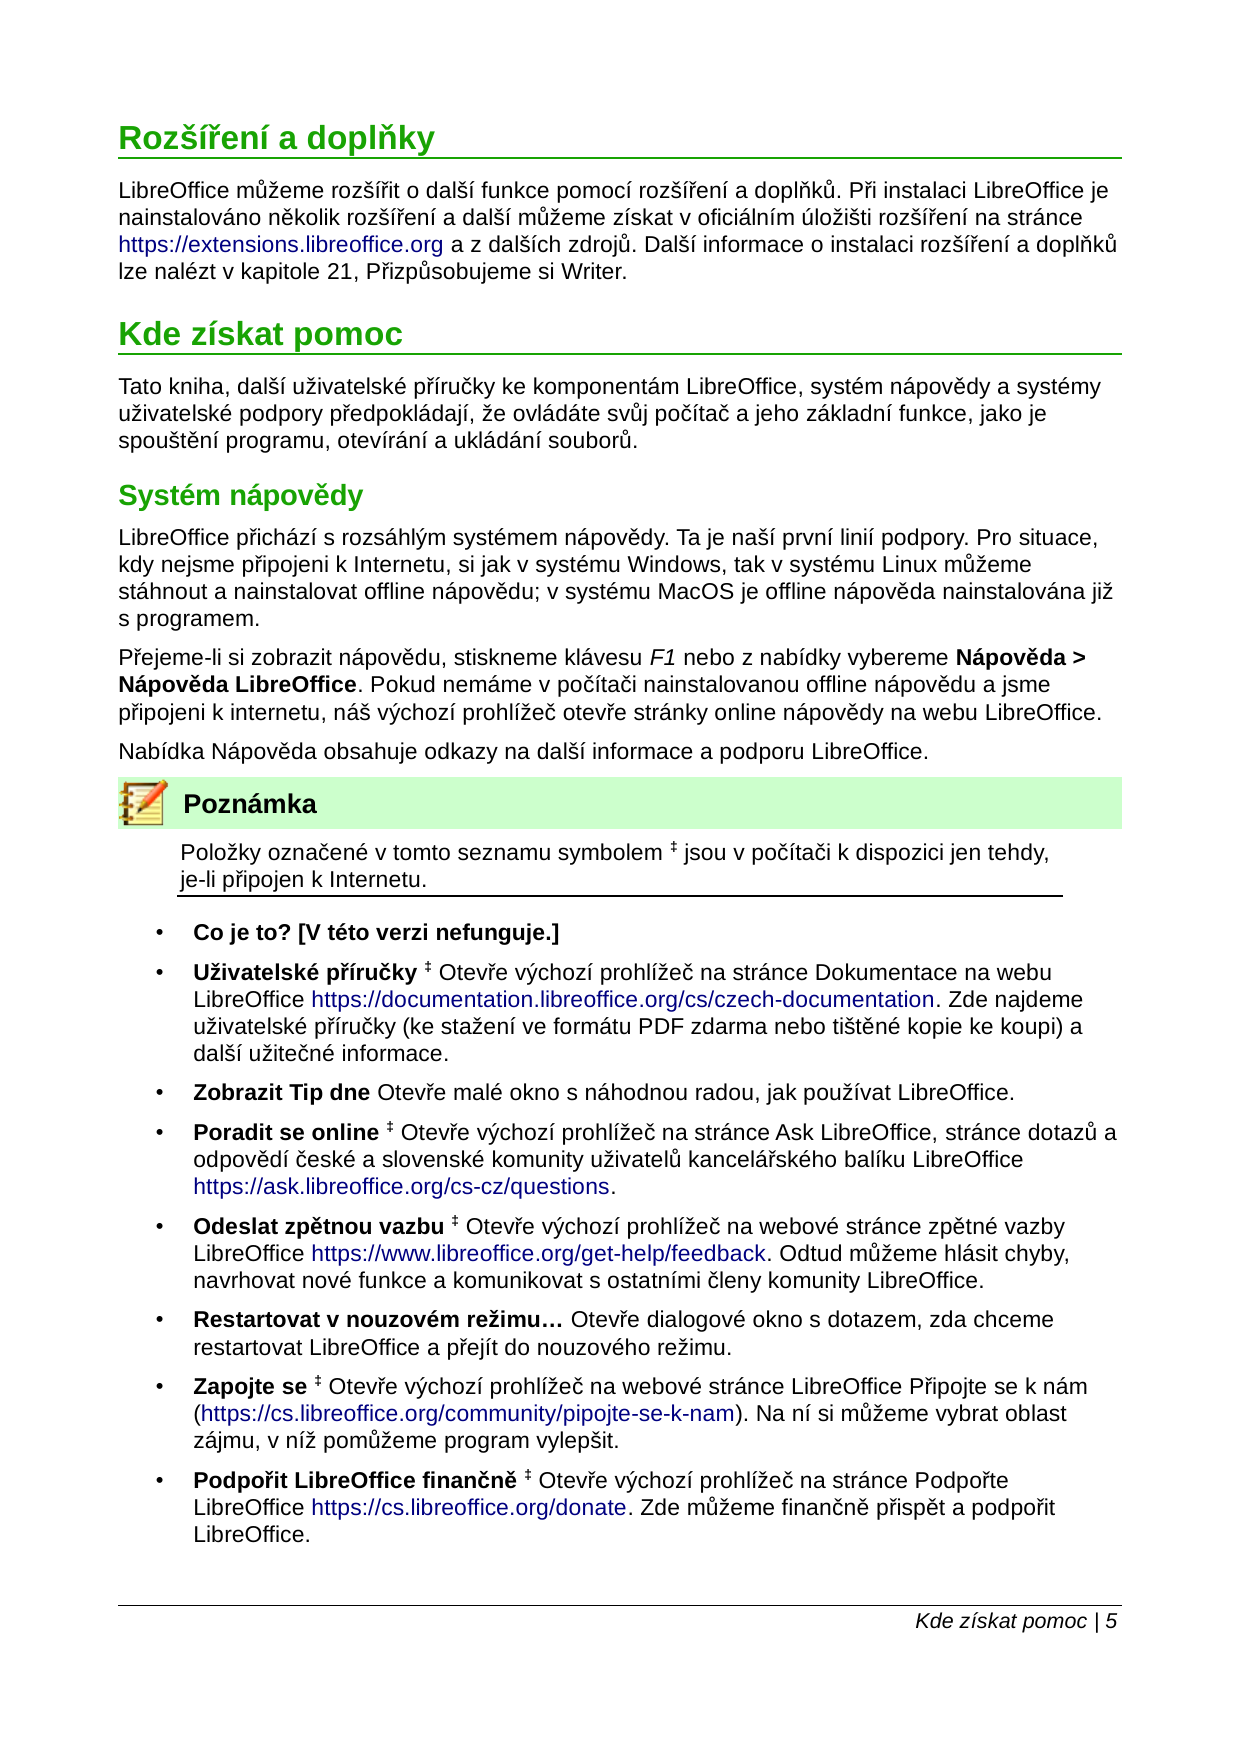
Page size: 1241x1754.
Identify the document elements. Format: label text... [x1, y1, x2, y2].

list Podpořit LibreOffice finančně ‡ Otevře výchozí prohlížeč na stránce Podpořte LibreOffice https://cs.libreoffice.org/donate. Zde můžeme finančně přispět a podpořit LibreOffice. [156, 1466, 1122, 1547]
list Poradit se online ‡ Otevře výchozí prohlížeč na stránce Ask LibreOffice, stránce dotazů a odpovědí české a slovenské komunity uživatelů kancelářského balíku LibreOffice https://ask.libreoffice.org/cs-cz/questions. [156, 1118, 1122, 1199]
subtitle Kde získat pomoc [118, 314, 1122, 353]
list Uživatelské příručky ‡ Otevře výchozí prohlížeč na stránce Dokumentace na webu LibreOffice https://documentation.libreoffice.org/cs/czech-documentation. Zde najdeme uživatelské příručky (ke stažení ve formátu PDF zdarma nebo tištěné kopie ke koupi) a další užitečné informace. [156, 958, 1122, 1066]
subtitle Rozšíření a doplňky [118, 118, 1122, 157]
text LibreOffice přichází s rozsáhlým systémem nápovědy. Ta je naší první linií podpory. Pro situace, kdy nejsme připojeni k Internetu, si jak v systému Windows, tak v systému Linux můžeme stáhnout a nainstalovat offline nápovědu; v systému MacOS je offline nápověda nainstalována již s programem. [118, 523, 1122, 631]
text Tato kniha, další uživatelské příručky ke komponentám LibreOffice, systém nápovědy a systémy uživatelské podpory předpokládají, že ovládáte svůj počítač a jeho základní funkce, jako je spouštění programu, otevírání a ukládání souborů. [118, 373, 1122, 454]
subtitle Poznámka [118, 777, 1122, 829]
text Nabídka Nápověda obsahuje odkazy na další informace a podporu LibreOffice. [118, 737, 1122, 764]
list Restartovat v nouzovém režimu… Otevře dialogové okno s dotazem, zda chceme restartovat LibreOffice a přejít do nouzového režimu. [156, 1306, 1122, 1360]
text LibreOffice můžeme rozšířit o další funkce pomocí rozšíření a doplňků. Při instalaci LibreOffice je nainstalováno několik rozšíření a další můžeme získat v oficiálním úložišti rozšíření na stránce https://extensions.libreoffice.org a z dalších zdrojů. Další informace o instalaci rozšíření a doplňků lze nalézt v kapitole 21, Přizpůsobujeme si Writer. [118, 176, 1122, 285]
list Odeslat zpětnou vazbu ‡ Otevře výchozí prohlížeč na webové stránce zpětné vazby LibreOffice https://www.libreoffice.org/get-help/feedback. Odtud můžeme hlásit chyby, navrhovat nové funkce a komunikovat s ostatními členy komunity LibreOffice. [156, 1212, 1122, 1293]
list Co je to? [V této verzi nefunguje.] [156, 918, 1122, 945]
text Položky označené v tomto seznamu symbolem ‡ jsou v počítači k dispozici jen tehdy, je-li připojen k Internetu. [177, 835, 1063, 895]
picture [119, 778, 170, 829]
list Zobrazit Tip dne Otevře malé okno s náhodnou radou, jak používat LibreOffice. [156, 1079, 1122, 1106]
list Zapojte se ‡ Otevře výchozí prohlížeč na webové stránce LibreOffice Připojte se k nám (https://cs.libreoffice.org/community/pipojte-se-k-nam). Na ní si můžeme vybrat oblast zájmu, v níž pomůžeme program vylepšit. [156, 1372, 1122, 1454]
text Přejeme-li si zobrazit nápovědu, stiskneme klávesu F1 nebo z nabídky vybereme Nápověda > Nápověda LibreOffice. Pokud nemáme v počítači nainstalovanou offline nápovědu a jsme připojeni k internetu, náš výchozí prohlížeč otevře stránky online nápovědy na webu LibreOffice. [118, 644, 1122, 725]
subtitle Systém nápovědy [118, 477, 1122, 511]
